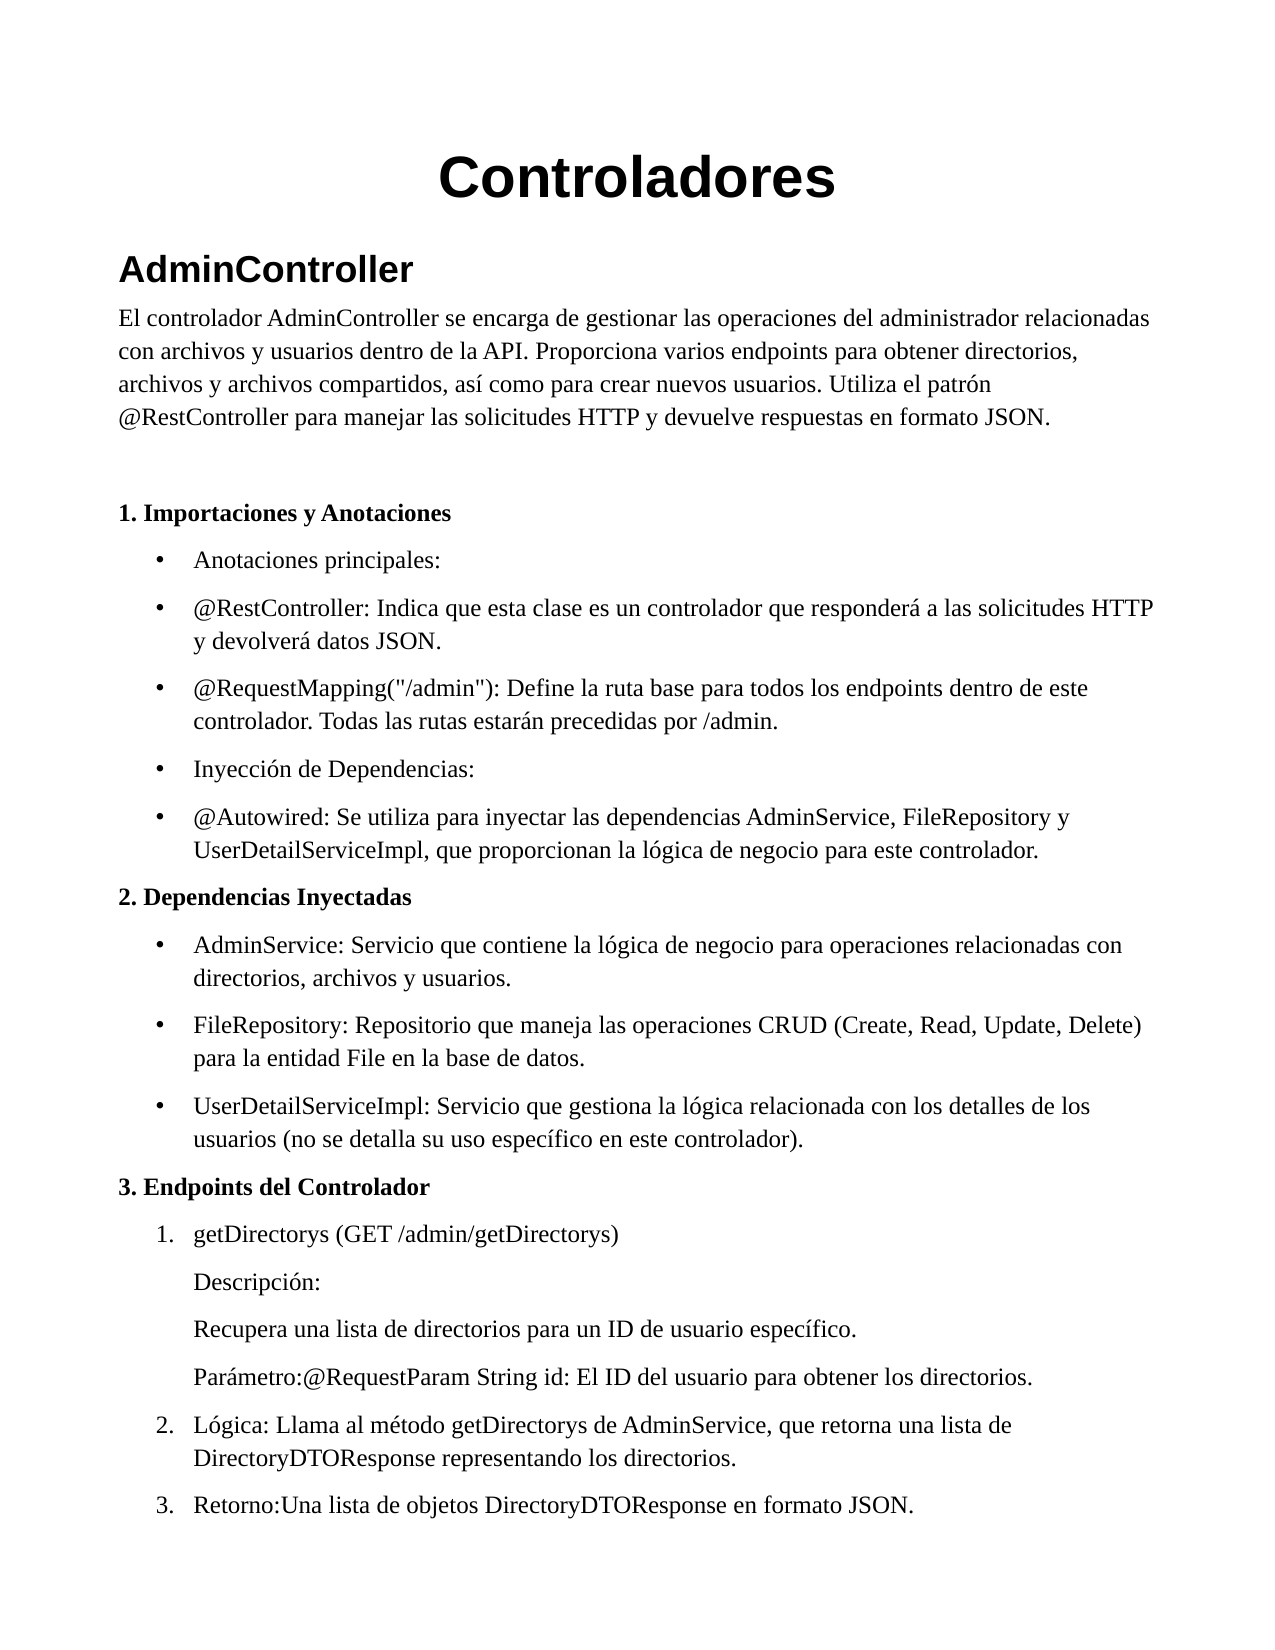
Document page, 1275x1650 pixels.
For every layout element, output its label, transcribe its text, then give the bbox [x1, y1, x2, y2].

list Anotaciones principales: [156, 545, 1157, 574]
list @RequestMapping("/admin"): Define la ruta base para todos los endpoints dentro de este controlador. Todas las rutas estarán precedidas por /admin. [156, 673, 1157, 735]
list Lógica: Llama al método getDirectorys de AdminService, que retorna una lista de DirectoryDTOResponse representando los directorios. [156, 1410, 1157, 1472]
list Descripción: [156, 1267, 1157, 1296]
list Inyección de Dependencias: [156, 754, 1157, 783]
list Recupera una lista de directorios para un ID de usuario específico. [156, 1314, 1157, 1343]
list @RestController: Indica que esta clase es un controlador que responderá a las solicitudes HTTP y devolverá datos JSON. [156, 593, 1157, 654]
list @Autowired: Se utiliza para inyectar las dependencias AdminService, FileRepository y UserDetailServiceImpl, que proporcionan la lógica de negocio para este controlador. [156, 802, 1157, 863]
list AdminService: Servicio que contiene la lógica de negocio para operaciones relacionadas con directorios, archivos y usuarios. [156, 930, 1157, 992]
text 1. Importaciones y Anotaciones [118, 498, 1157, 526]
list FileRepository: Repositorio que maneja las operaciones CRUD (Create, Read, Update, Delete) para la entidad File en la base de datos. [156, 1011, 1157, 1072]
list Parámetro:@RequestParam String id: El ID del usuario para obtener los directorios. [156, 1362, 1157, 1391]
text 2. Dependencias Inyectadas [118, 882, 1157, 911]
list UserDetailServiceImpl: Servicio que gestiona la lógica relacionada con los detalles de los usuarios (no se detalla su uso específico en este controlador). [156, 1091, 1157, 1153]
list getDirectorys (GET /admin/getDirectorys) [156, 1219, 1157, 1248]
subtitle AdminController [118, 248, 1157, 291]
title Controladores [118, 143, 1157, 210]
list Retorno:Una lista de objetos DirectoryDTOResponse en formato JSON. [156, 1490, 1157, 1519]
text 3. Endpoints del Controlador [118, 1172, 1157, 1201]
text El controlador AdminController se encarga de gestionar las operaciones del administrador relacionadas con archivos y usuarios dentro de la API. Proporciona varios endpoints para obtener directorios, archivos y archivos compartidos, así como para crear nuevos usuarios. Utiliza el patrón @RestController para manejar las solicitudes HTTP y devuelve respuestas en formato JSON. [118, 303, 1157, 431]
